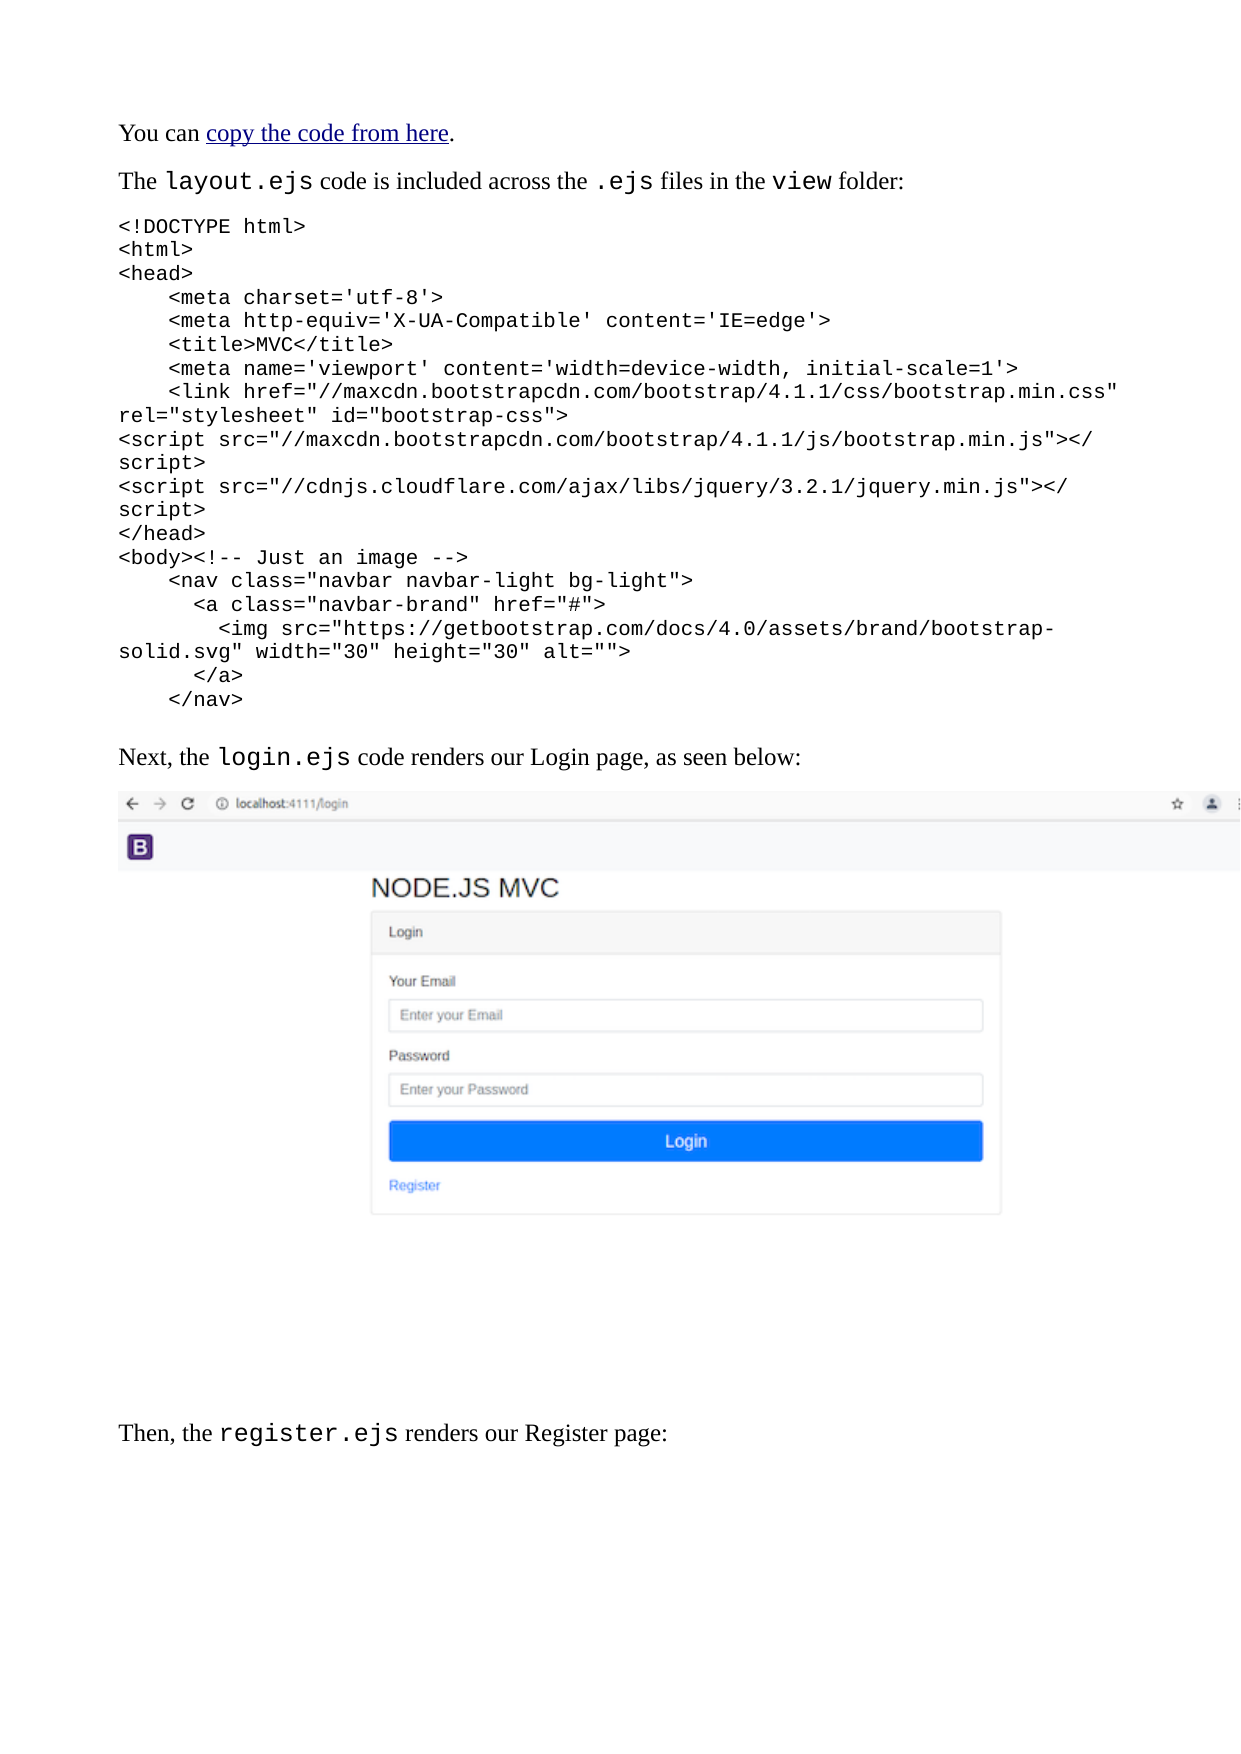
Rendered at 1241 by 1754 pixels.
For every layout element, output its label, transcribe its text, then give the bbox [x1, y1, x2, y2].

text <meta name='viewport' content='width=device-width, initial-scale=1'> [118, 358, 1122, 381]
text <meta charset='utf-8'> [118, 287, 1122, 310]
text </nav> [118, 689, 1122, 712]
text The layout.ejs code is included across the .ejs files in the view folder: [118, 166, 1122, 197]
text <script src="//maxcdn.bootstrapcdn.com/bootstrap/4.1.1/js/bootstrap.min.js"></script> [118, 428, 1122, 476]
text <link href="//maxcdn.bootstrapcdn.com/bootstrap/4.1.1/css/bootstrap.min.css" rel="stylesheet" id="bootstrap-css"> [118, 381, 1122, 428]
text <script src="//cdnjs.cloudflare.com/ajax/libs/jquery/3.2.1/jquery.min.js"></script> [118, 476, 1122, 523]
text You can copy the code from here. [118, 118, 1122, 147]
text <html> [118, 239, 1122, 263]
text <title>MVC</title> [118, 334, 1122, 358]
text <head> [118, 263, 1122, 287]
text Next, the login.ejs code renders our Login page, as seen below: [118, 742, 1122, 773]
text <img src="https://getbootstrap.com/docs/4.0/assets/brand/bootstrap-solid.svg" width="30" height="30" alt=""> [118, 618, 1122, 665]
text <body><!-- Just an image --> [118, 547, 1122, 570]
text <!DOCTYPE html> [118, 216, 1122, 239]
text <nav class="navbar navbar-light bg-light"> [118, 570, 1122, 594]
text <meta http-equiv='X-UA-Compatible' content='IE=edge'> [118, 310, 1122, 334]
text </head> [118, 523, 1122, 547]
text Then, the register.ejs renders our Register page: [118, 1418, 1122, 1449]
text </a> [118, 665, 1122, 689]
text <a class="navbar-brand" href="#"> [118, 594, 1122, 618]
picture [118, 791, 1241, 1400]
